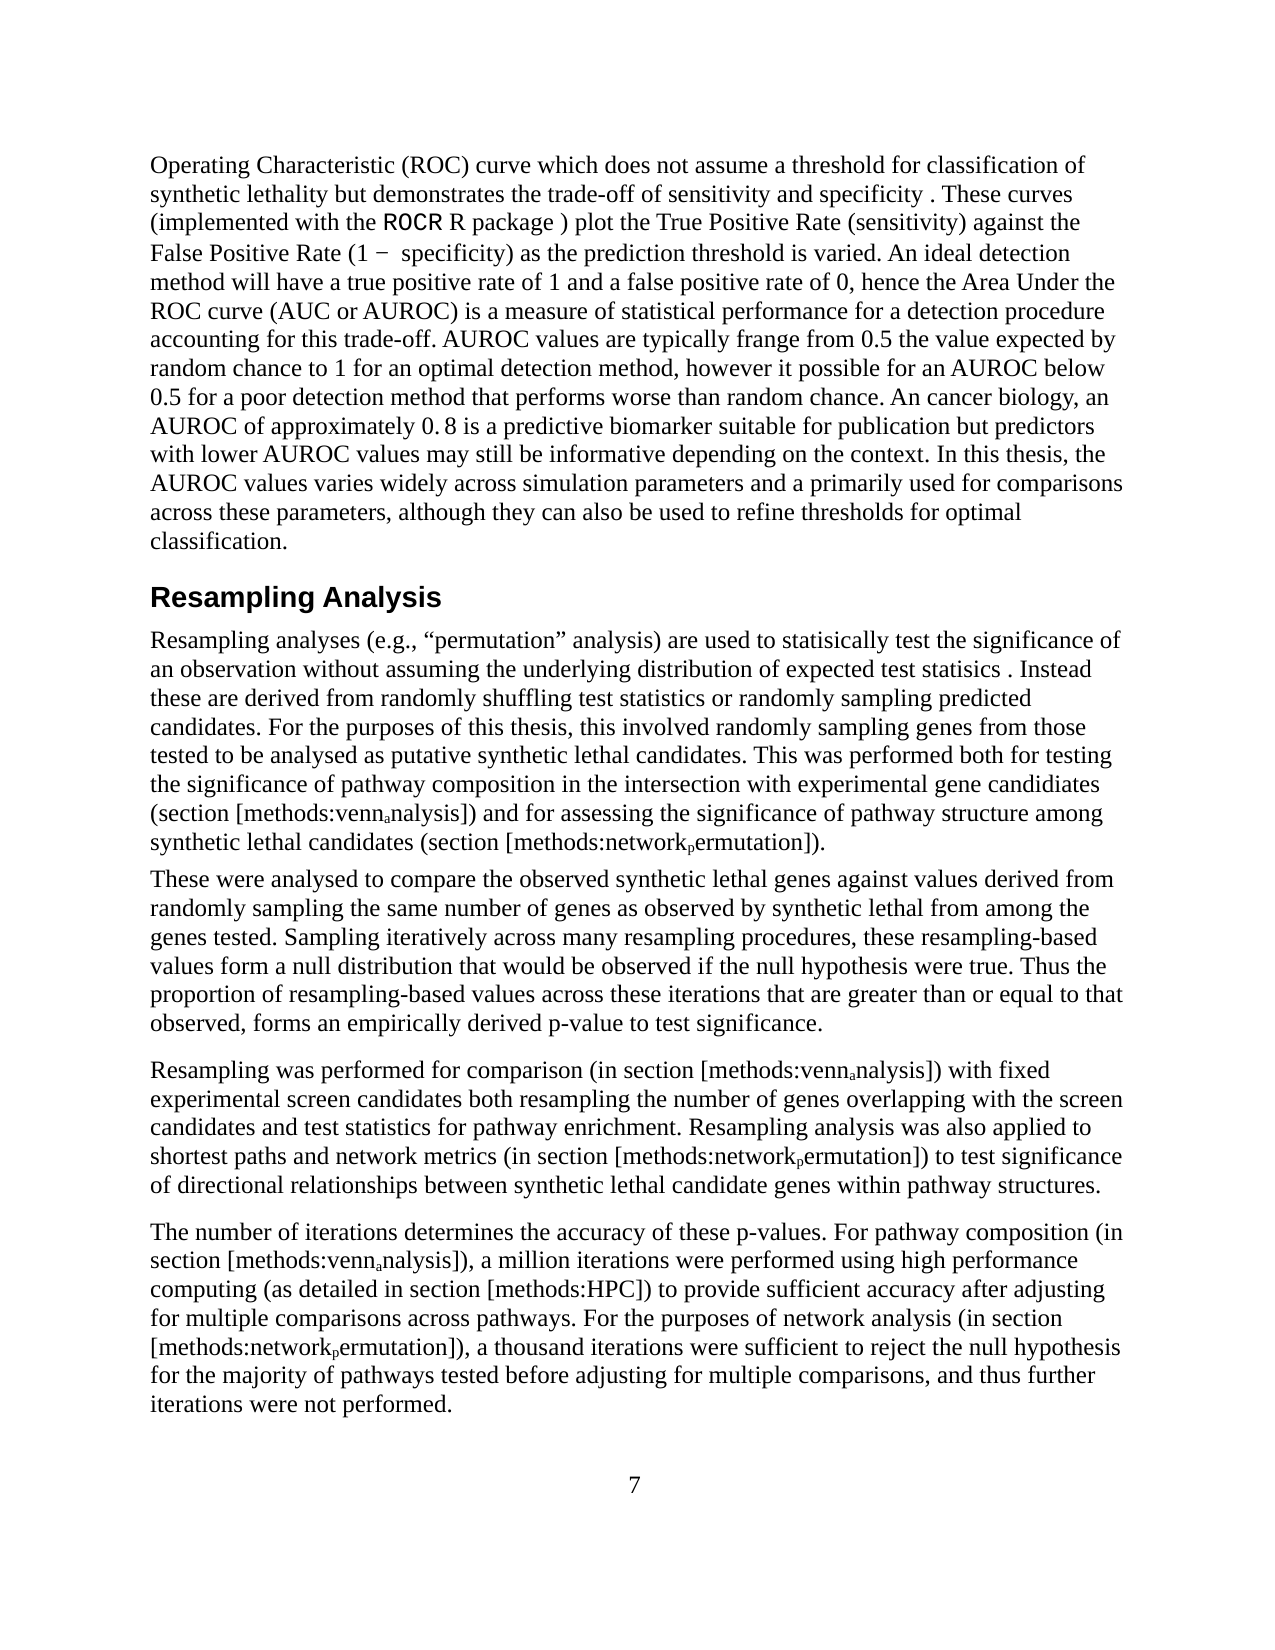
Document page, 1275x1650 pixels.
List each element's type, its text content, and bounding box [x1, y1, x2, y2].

text Resampling analyses (e.g., “permutation” analysis) are used to statisically test the significance of an observation without assuming the underlying distribution of expected test statisics . Instead these are derived from randomly shuffling test statistics or randomly sampling predicted candidates. For the purposes of this thesis, this involved randomly sampling genes from those tested to be analysed as putative synthetic lethal candidates. This was performed both for testing the significance of pathway composition in the intersection with experimental gene candidiates (section [methods:vennanalysis]) and for assessing the significance of pathway structure among synthetic lethal candidates (section [methods:networkpermutation]). [150, 626, 1125, 856]
text The number of iterations determines the accuracy of these p-values. For pathway composition (in section [methods:vennanalysis]), a million iterations were performed using high performance computing (as detailed in section [methods:HPC]) to provide sufficient accuracy after adjusting for multiple comparisons across pathways. For the purposes of network analysis (in section [methods:networkpermutation]), a thousand iterations were sufficient to reject the null hypothesis for the majority of pathways tested before adjusting for multiple comparisons, and thus further iterations were not performed. [150, 1217, 1125, 1418]
text Resampling was performed for comparison (in section [methods:vennanalysis]) with fixed experimental screen candidates both resampling the number of genes overlapping with the screen candidates and test statistics for pathway enrichment. Resampling analysis was also applied to shortest paths and network metrics (in section [methods:networkpermutation]) to test significance of directional relationships between synthetic lethal candidate genes within pathway structures. [150, 1055, 1125, 1199]
subtitle Resampling Analysis [150, 579, 1125, 613]
text These were analysed to compare the observed synthetic lethal genes against values derived from randomly sampling the same number of genes as observed by synthetic lethal from among the genes tested. Sampling iteratively across many resampling procedures, these resampling-based values form a null distribution that would be observed if the null hypothesis were true. Thus the proportion of resampling-based values across these iterations that are greater than or equal to that observed, forms an empirically derived p-value to test significance. [150, 864, 1125, 1037]
text Operating Characteristic (ROC) curve which does not assume a threshold for classification of synthetic lethality but demonstrates the trade-off of sensitivity and specificity . These curves (implemented with the ROCR R package ) plot the True Positive Rate (sensitivity) against the False Positive Rate (1 − specificity) as the prediction threshold is varied. An ideal detection method will have a true positive rate of 1 and a false positive rate of 0, hence the Area Under the ROC curve (AUC or AUROC) is a measure of statistical performance for a detection procedure accounting for this trade-off. AUROC values are typically frange from 0.5 the value expected by random chance to 1 for an optimal detection method, however it possible for an AUROC below 0.5 for a poor detection method that performs worse than random chance. An cancer biology, an AUROC of approximately 0. 8 is a predictive biomarker suitable for publication but predictors with lower AUROC values may still be informative depending on the context. In this thesis, the AUROC values varies widely across simulation parameters and a primarily used for comparisons across these parameters, although they can also be used to refine thresholds for optimal classification. [150, 150, 1125, 554]
